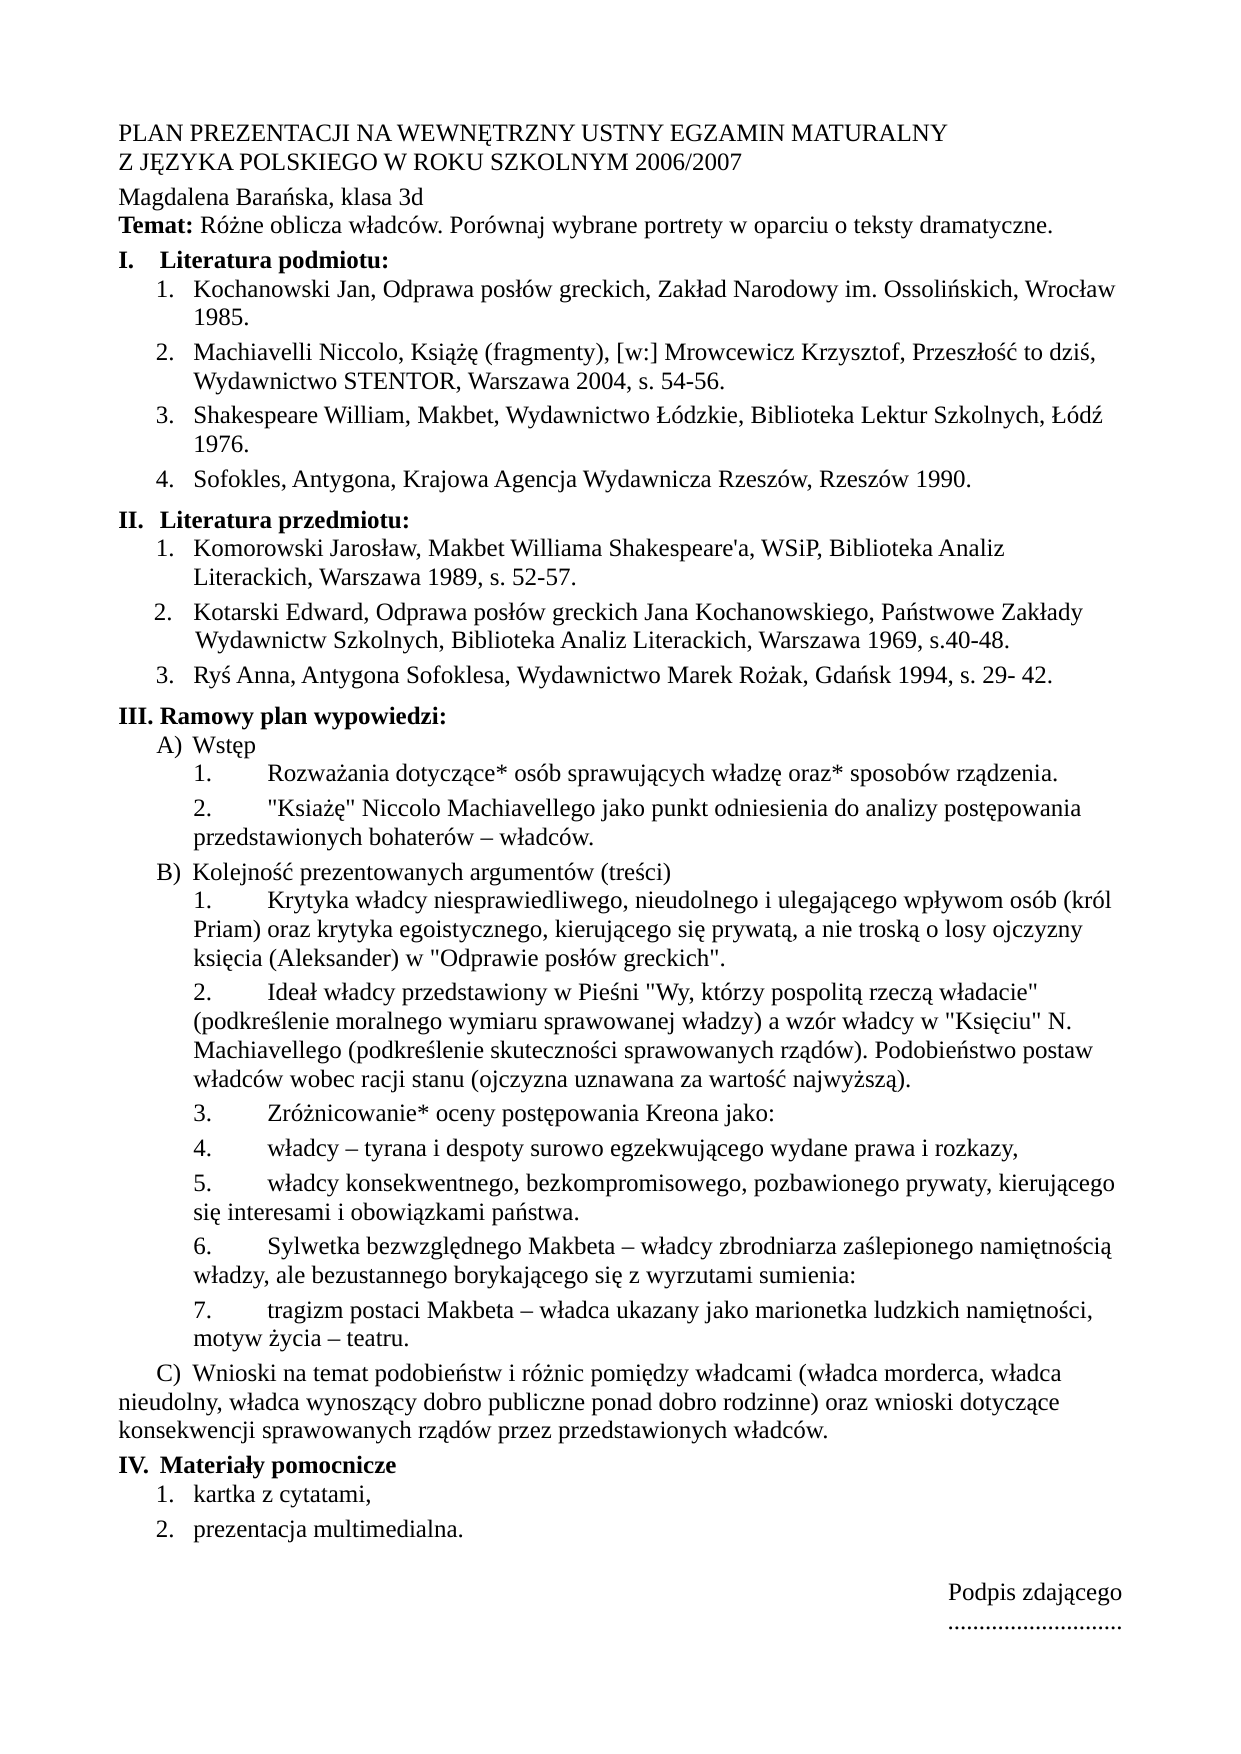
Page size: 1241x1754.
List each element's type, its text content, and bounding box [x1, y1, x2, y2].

list Wstęp [118, 730, 1122, 758]
list Ryś Anna, Antygona Sofoklesa, Wydawnictwo Marek Rożak, Gdańsk 1994, s. 29- 42. [156, 660, 1122, 689]
list Shakespeare William, Makbet, Wydawnictwo Łódzkie, Biblioteka Lektur Szkolnych, Łódź 1976. [156, 401, 1122, 458]
list Sofokles, Antygona, Krajowa Agencja Wydawnicza Rzeszów, Rzeszów 1990. [156, 464, 1122, 493]
list "Ksiażę" Niccolo Machiavellego jako punkt odniesienia do analizy postępowania przedstawionych bohaterów – władców. [193, 793, 1122, 851]
list Sylwetka bezwzględnego Makbeta – władcy zbrodniarza zaślepionego namiętnością władzy, ale bezustannego borykającego się z wyrzutami sumienia: [193, 1231, 1122, 1289]
list Literatura podmiotu: [118, 245, 1122, 274]
list Machiavelli Niccolo, Książę (fragmenty), [w:] Mrowcewicz Krzysztof, Przeszłość to dziś, Wydawnictwo STENTOR, Warszawa 2004, s. 54-56. [156, 337, 1122, 395]
list Zróżnicowanie* oceny postępowania Kreona jako: [193, 1098, 1122, 1127]
text ............................ [118, 1606, 1122, 1635]
list władcy konsekwentnego, bezkompromisowego, pozbawionego prywaty, kierującego się interesami i obowiązkami państwa. [193, 1168, 1122, 1225]
list tragizm postaci Makbeta – władca ukazany jako marionetka ludzkich namiętności, motyw życia – teatru. [193, 1295, 1122, 1352]
text Temat: Różne oblicza władców. Porównaj wybrane portrety w oparciu o teksty dramatyczne. [118, 210, 1122, 239]
list prezentacja multimedialna. [156, 1514, 1122, 1542]
list Kochanowski Jan, Odprawa posłów greckich, Zakład Narodowy im. Ossolińskich, Wrocław 1985. [156, 274, 1122, 331]
list Kotarski Edward, Odprawa posłów greckich Jana Kochanowskiego, Państwowe Zakłady Wydawnictw Szkolnych, Biblioteka Analiz Literackich, Warszawa 1969, s.40-48. [153, 597, 1122, 654]
text Podpis zdającego [118, 1577, 1122, 1606]
list Wnioski na temat podobieństw i różnic pomiędzy władcami (władca morderca, władca nieudolny, władca wynoszący dobro publiczne ponad dobro rodzinne) oraz wnioski dotyczące konsekwencji sprawowanych rządów przez przedstawionych władców. [118, 1358, 1122, 1444]
list władcy – tyrana i despoty surowo egzekwującego wydane prawa i rozkazy, [193, 1133, 1122, 1162]
list kartka z cytatami, [156, 1479, 1122, 1508]
list Ramowy plan wypowiedzi: [118, 701, 1122, 730]
list Kolejność prezentowanych argumentów (treści) [118, 857, 1122, 885]
list Ideał władcy przedstawiony w Pieśni "Wy, którzy pospolitą rzeczą władacie" (podkreślenie moralnego wymiaru sprawowanej władzy) a wzór władcy w "Księciu" N. Machiavellego (podkreślenie skuteczności sprawowanych rządów). Podobieństwo postaw władców wobec racji stanu (ojczyzna uznawana za wartość najwyższą). [193, 977, 1122, 1092]
text Magdalena Barańska, klasa 3d [118, 182, 1122, 210]
text Z JĘZYKA POLSKIEGO W ROKU SZKOLNYM 2006/2007 [118, 147, 1122, 176]
list Rozważania dotyczące* osób sprawujących władzę oraz* sposobów rządzenia. [193, 758, 1122, 787]
text PLAN PREZENTACJI NA WEWNĘTRZNY USTNY EGZAMIN MATURALNY [118, 118, 1122, 147]
list Literatura przedmiotu: [118, 505, 1122, 533]
list Krytyka władcy niesprawiedliwego, nieudolnego i ulegającego wpływom osób (król Priam) oraz krytyka egoistycznego, kierującego się prywatą, a nie troską o losy ojczyzny księcia (Aleksander) w "Odprawie posłów greckich". [193, 885, 1122, 972]
list Materiały pomocnicze [118, 1450, 1122, 1479]
list Komorowski Jarosław, Makbet Williama Shakespeare'a, WSiP, Biblioteka Analiz Literackich, Warszawa 1989, s. 52-57. [156, 533, 1122, 591]
